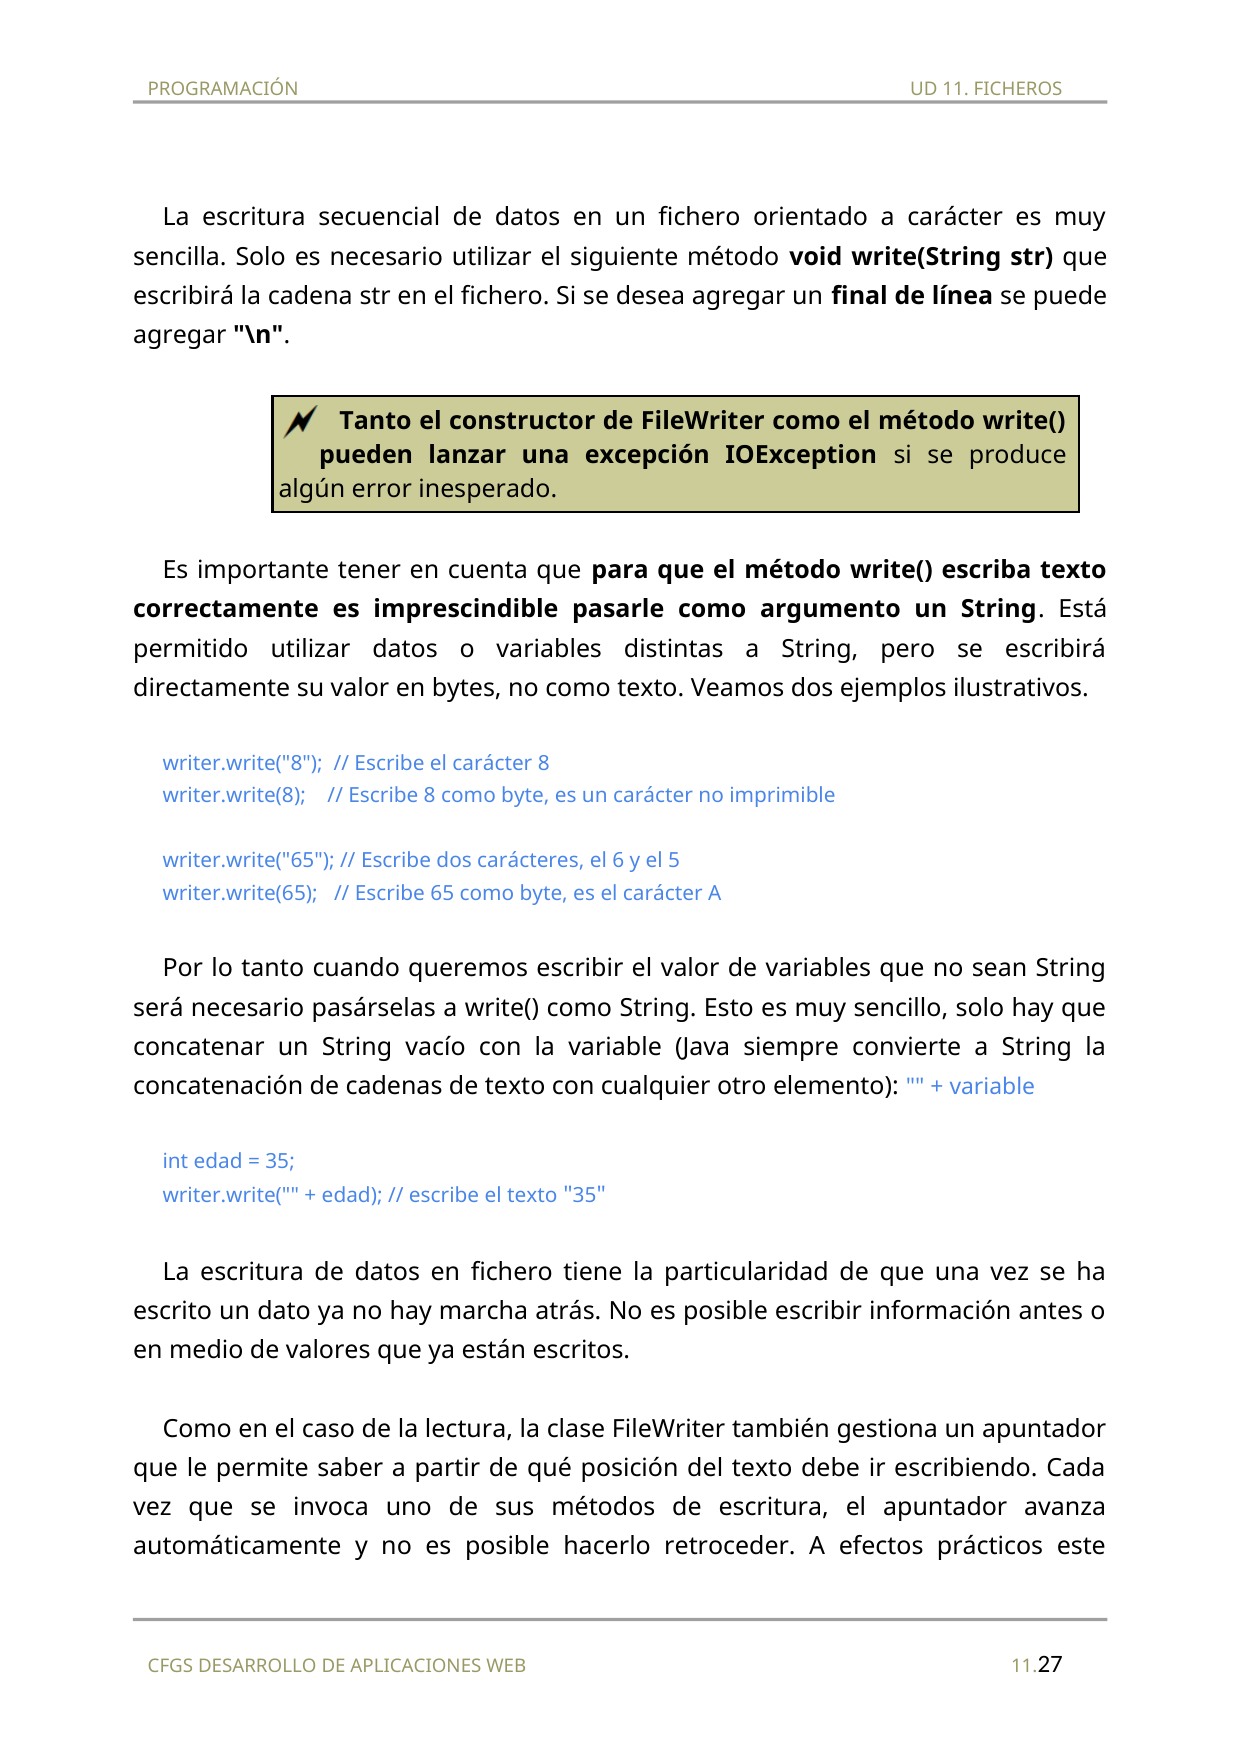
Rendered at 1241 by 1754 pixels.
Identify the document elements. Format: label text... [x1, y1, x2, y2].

picture [281, 405, 319, 439]
text writer.write(65); // Escribe 65 como byte, es el carácter A [133, 878, 1107, 907]
text int edad = 35; [133, 1146, 1107, 1174]
text La escritura de datos en fichero tiene la particularidad de que una vez se ha escrito un dato ya no hay marcha atrás. No es posible escribir información antes o en medio de valores que ya están escritos. [133, 1253, 1107, 1366]
text writer.write("" + edad); // escribe el texto "35" [133, 1178, 1107, 1210]
text writer.write("8"); // Escribe el carácter 8 [133, 748, 1107, 776]
text Como en el caso de la lectura, la clase FileWriter también gestiona un apuntador que le permite saber a partir de qué posición del texto debe ir escribiendo. Cada vez que se invoca uno de sus métodos de escritura, el apuntador avanza automáticamente y no es posible hacerlo retroceder. A efectos prácticos este [133, 1410, 1107, 1562]
text Por lo tanto cuando queremos escribir el valor de variables que no sean String será necesario pasárselas a write() como String. Esto es muy sencillo, solo hay que concatenar un String vacío con la variable (Java siempre convierte a String la concatenación de cadenas de texto con cualquier otro elemento): "" + variable [133, 950, 1107, 1102]
text La escritura secuencial de datos en un fichero orientado a carácter es muy sencilla. Solo es necesario utilizar el siguiente método void write(String str) que escribirá la cadena str en el fichero. Si se desea agregar un final de línea se puede agregar "\n". [133, 199, 1107, 351]
text writer.write(8); // Escribe 8 como byte, es un carácter no imprimible [133, 780, 1107, 809]
text Es importante tener en cuenta que para que el método write() escriba texto correctamente es imprescindible pasarle como argumento un String. Está permitido utilizar datos o variables distintas a String, pero se escribirá directamente su valor en bytes, no como texto. Veamos dos ejemplos ilustrativos. [133, 552, 1107, 703]
table_header ...Tanto el constructor de FileWriter como el método write() pueden lanzar una excepción IOException si se produce algún error inesperado. [274, 397, 1078, 511]
text writer.write("65"); // Escribe dos carácteres, el 6 y el 5 [133, 846, 1107, 874]
